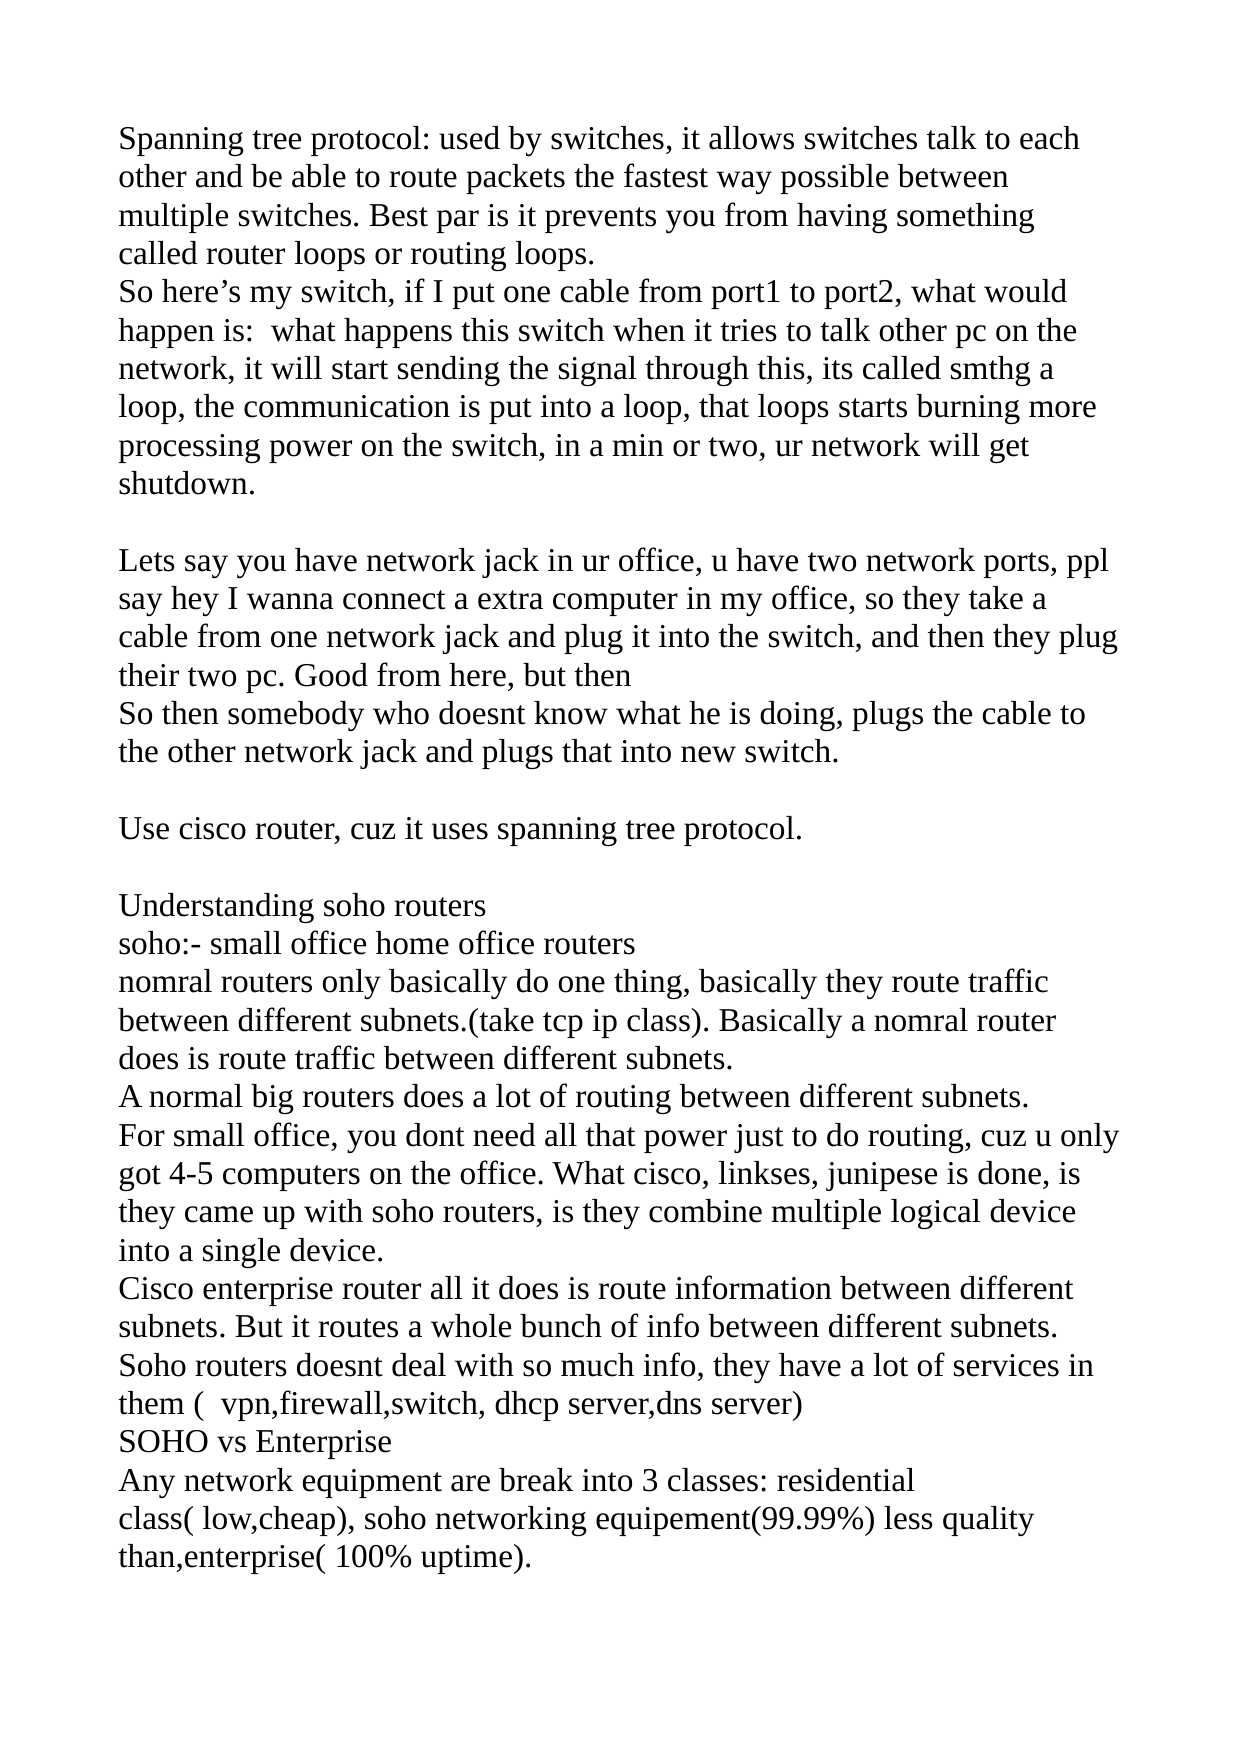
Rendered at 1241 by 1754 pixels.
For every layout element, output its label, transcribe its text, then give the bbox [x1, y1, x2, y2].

text Spanning tree protocol: used by switches, it allows switches talk to each other and be able to route packets the fastest way possible between multiple switches. Best par is it prevents you from having something called router loops or routing loops. [118, 118, 1122, 271]
text So here’s my switch, if I put one cable from port1 to port2, what would happen is: what happens this switch when it tries to talk other pc on the network, it will start sending the signal through this, its called smthg a loop, the communication is put into a loop, that loops starts burning more processing power on the switch, in a min or two, ur network will get shutdown. [118, 271, 1122, 501]
text Use cisco router, cuz it uses spanning tree protocol. [118, 808, 1122, 846]
text Understanding soho routers [118, 885, 1122, 923]
text So then somebody who doesnt know what he is doing, plugs the cable to the other network jack and plugs that into new switch. [118, 693, 1122, 770]
text nomral routers only basically do one thing, basically they route traffic between different subnets.(take tcp ip class). Basically a nomral router does is route traffic between different subnets. [118, 961, 1122, 1076]
text soho:- small office home office routers [118, 923, 1122, 961]
text Cisco enterprise router all it does is route information between different subnets. But it routes a whole bunch of info between different subnets. [118, 1268, 1122, 1345]
text SOHO vs Enterprise [118, 1421, 1122, 1460]
text A normal big routers does a lot of routing between different subnets. [118, 1076, 1122, 1115]
text Lets say you have network jack in ur office, u have two network ports, ppl say hey I wanna connect a extra computer in my office, so they take a cable from one network jack and plug it into the switch, and then they plug their two pc. Good from here, but then [118, 540, 1122, 693]
text Any network equipment are break into 3 classes: residential class( low,cheap), soho networking equipement(99.99%) less quality than,enterprise( 100% uptime). [118, 1460, 1122, 1575]
text For small office, you dont need all that power just to do routing, cuz u only got 4-5 computers on the office. What cisco, linkses, junipese is done, is they came up with soho routers, is they combine multiple logical device into a single device. [118, 1115, 1122, 1268]
text Soho routers doesnt deal with so much info, they have a lot of services in them ( vpn,firewall,switch, dhcp server,dns server) [118, 1345, 1122, 1421]
